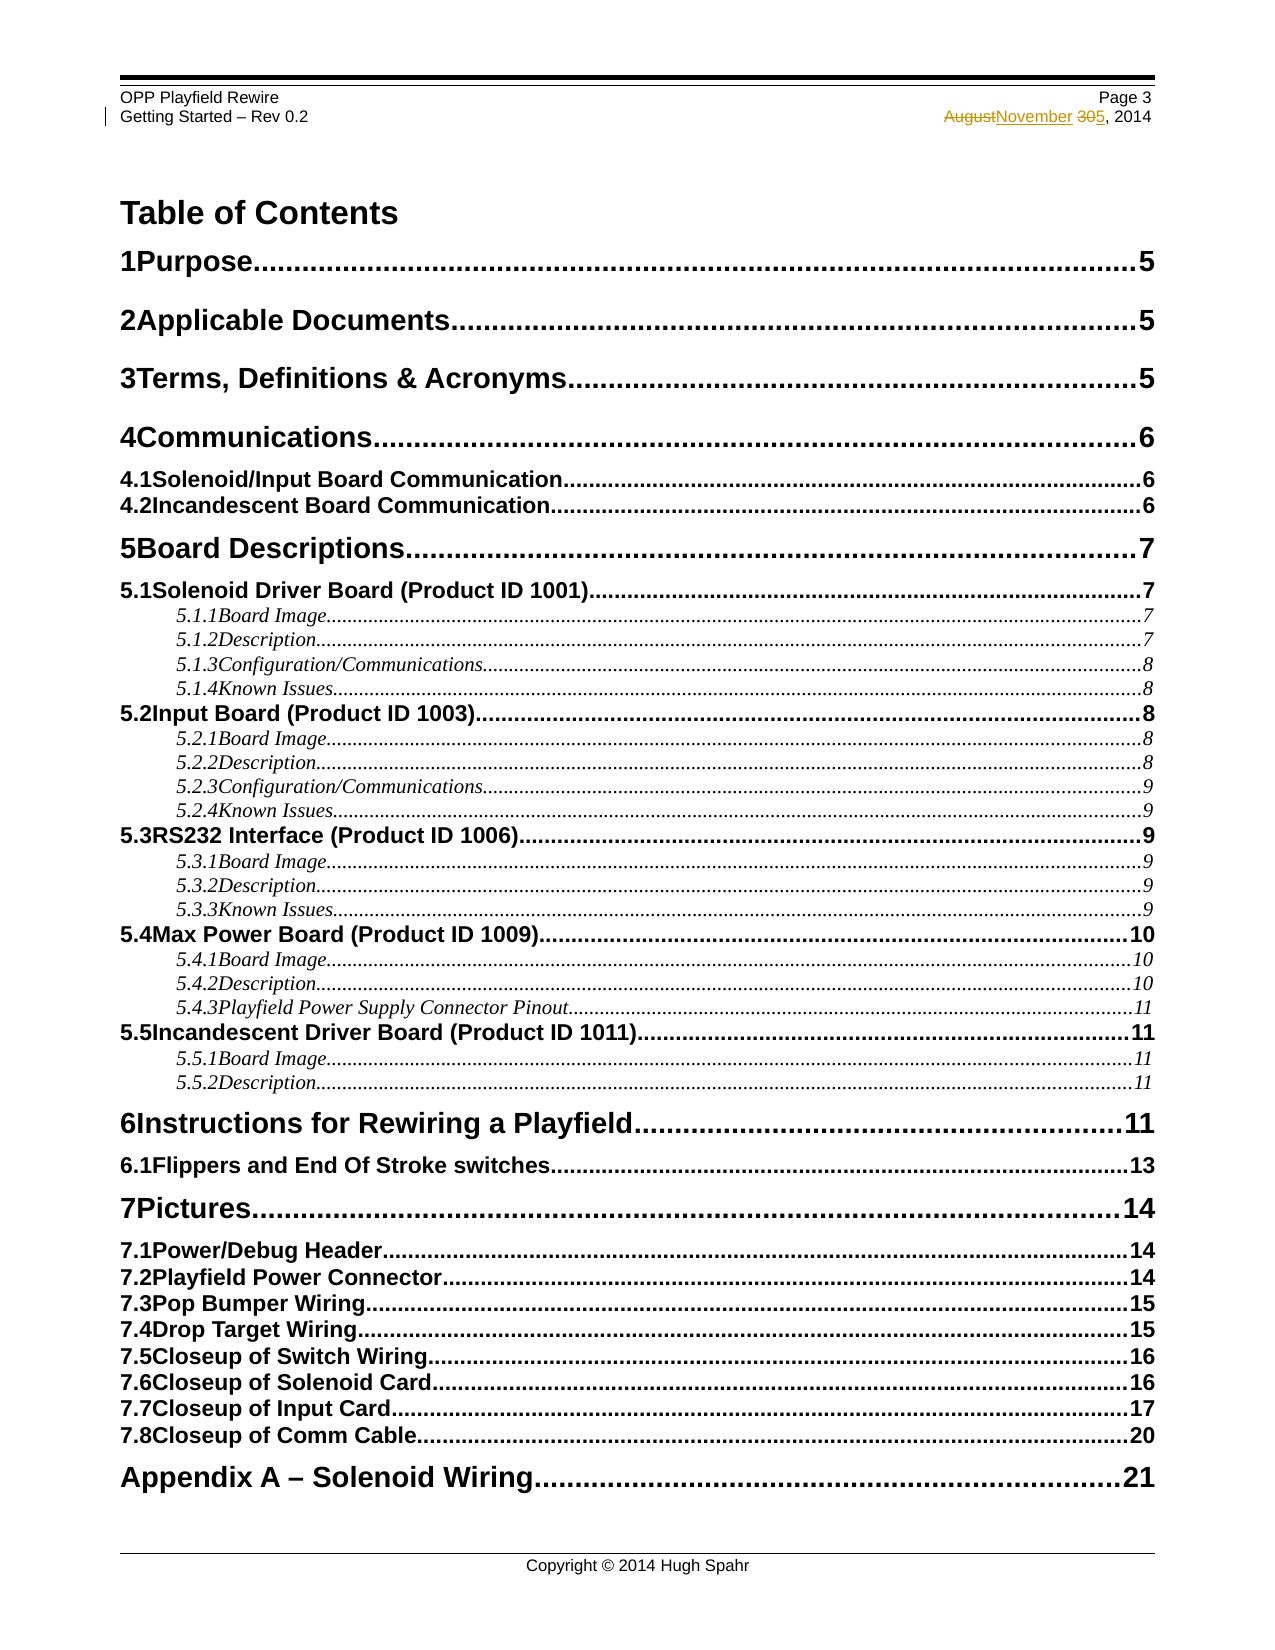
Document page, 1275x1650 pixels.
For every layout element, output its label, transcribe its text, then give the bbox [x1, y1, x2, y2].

text 7.7Closeup of Input Card 17 [120, 1395, 1155, 1422]
text 7.8Closeup of Comm Cable 20 [120, 1422, 1155, 1448]
text 5.5.2Description 11 [176, 1070, 1155, 1094]
text 5.2.4Known Issues 9 [176, 798, 1155, 822]
text 6.1Flippers and End Of Stroke switches 13 [120, 1152, 1155, 1179]
text 5.5Incandescent Driver Board (Product ID 1011) 11 [120, 1019, 1155, 1046]
text 5.1.3Configuration/Communications 8 [176, 651, 1155, 676]
text 5.1Solenoid Driver Board (Product ID 1001) 7 [120, 577, 1155, 603]
text 7.3Pop Bumper Wiring 15 [120, 1290, 1155, 1316]
text 5.1.2Description 7 [176, 627, 1155, 651]
text 6Instructions for Rewiring a Playfield 11 [120, 1106, 1155, 1140]
text 5.4.3Playfield Power Supply Connector Pinout 11 [176, 995, 1155, 1019]
subtitle Table of Contents [120, 193, 1155, 232]
text 5.3RS232 Interface (Product ID 1006) 9 [120, 822, 1155, 848]
text 5.1.4Known Issues 8 [176, 676, 1155, 699]
text 5.2.3Configuration/Communications 9 [176, 774, 1155, 798]
text 4.1Solenoid/Input Board Communication 6 [120, 466, 1155, 492]
text 5.2.2Description 8 [176, 750, 1155, 774]
text 4Communications 6 [120, 420, 1155, 453]
text 5.3.3Known Issues 9 [176, 897, 1155, 921]
text 5.2.1Board Image 8 [176, 726, 1155, 750]
text 5.3.1Board Image 9 [176, 848, 1155, 873]
text 5.4.2Description 10 [176, 971, 1155, 995]
text 7.4Drop Target Wiring 15 [120, 1316, 1155, 1343]
text 3Terms, Definitions & Acronyms 5 [120, 361, 1155, 395]
text 5.5.1Board Image 11 [176, 1046, 1155, 1070]
text 5Board Descriptions 7 [120, 531, 1155, 564]
text 2Applicable Documents 5 [120, 303, 1155, 336]
text 7.1Power/Debug Header 14 [120, 1237, 1155, 1263]
text 7Pictures 14 [120, 1191, 1155, 1225]
text 4.2Incandescent Board Communication 6 [120, 492, 1155, 518]
text 5.1.1Board Image 7 [176, 603, 1155, 627]
text 7.2Playfield Power Connector 14 [120, 1263, 1155, 1290]
text 7.5Closeup of Switch Wiring 16 [120, 1343, 1155, 1369]
text 5.4.1Board Image 10 [176, 947, 1155, 971]
text 5.3.2Description 9 [176, 873, 1155, 897]
text Appendix A – Solenoid Wiring 21 [120, 1461, 1155, 1494]
text 1Purpose 5 [120, 244, 1155, 278]
text 5.2Input Board (Product ID 1003) 8 [120, 699, 1155, 726]
text 5.4Max Power Board (Product ID 1009) 10 [120, 921, 1155, 947]
text 7.6Closeup of Solenoid Card 16 [120, 1369, 1155, 1395]
